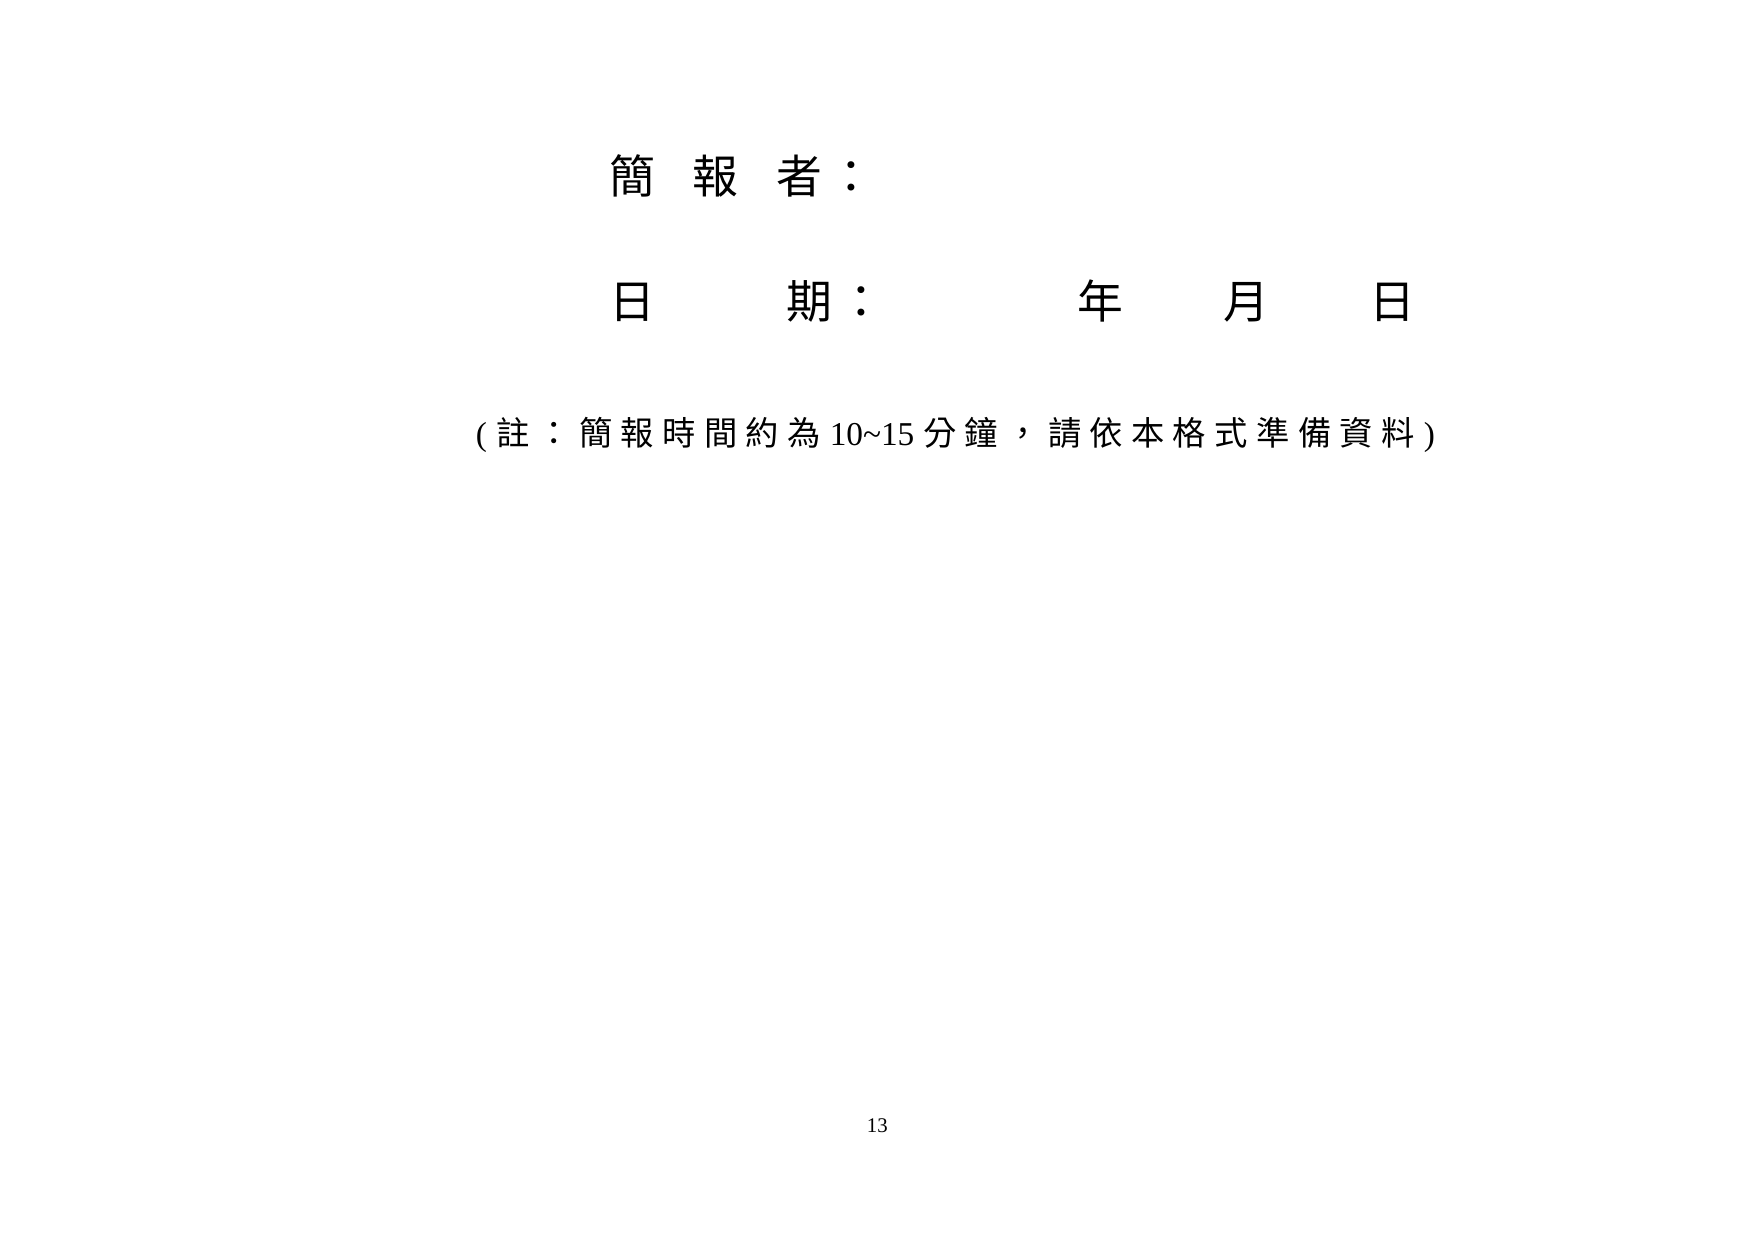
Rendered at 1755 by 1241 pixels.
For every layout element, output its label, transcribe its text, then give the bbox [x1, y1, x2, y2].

text (註：簡報時間約為10~15分鐘，請依本格式準備資料) [114, 351, 1658, 476]
text 簡 報 者： 日 期： 年 月 日 [599, 101, 1658, 351]
